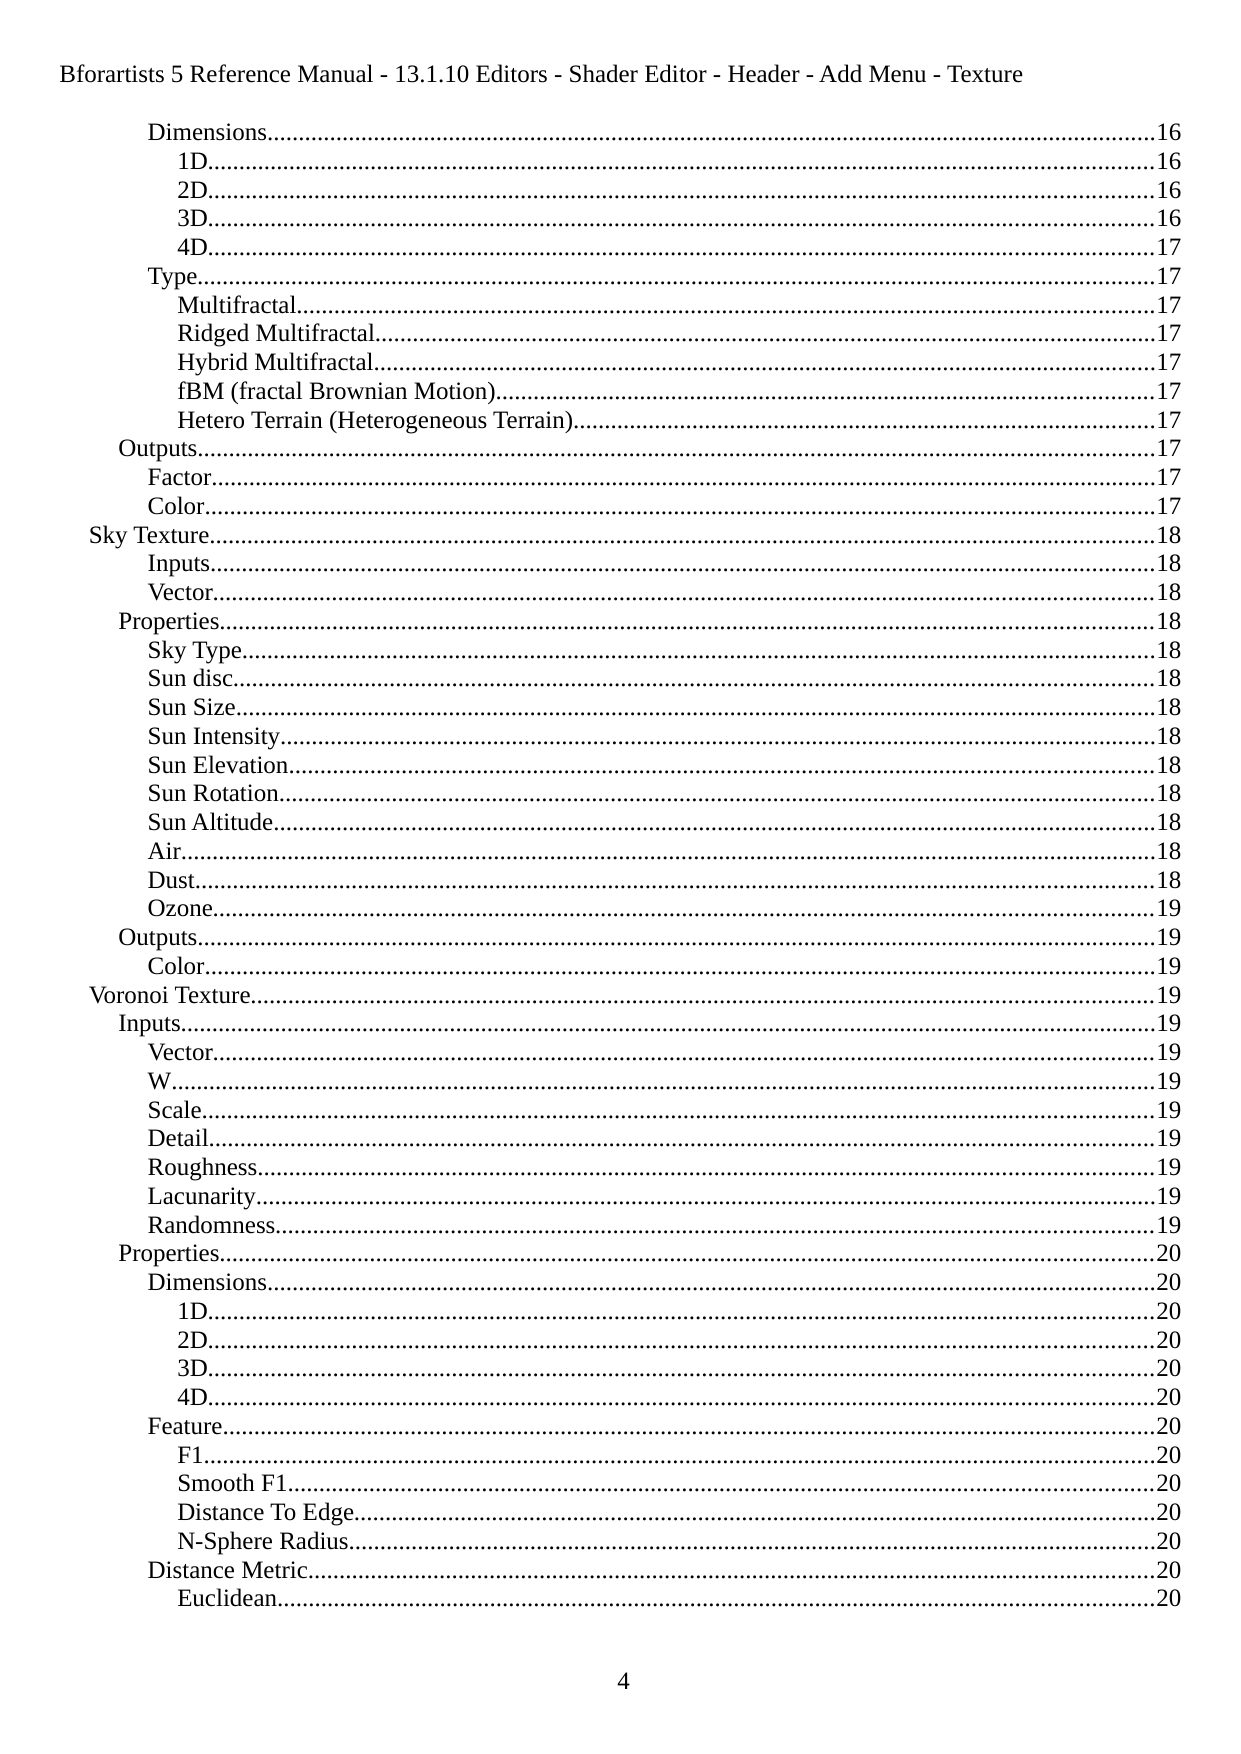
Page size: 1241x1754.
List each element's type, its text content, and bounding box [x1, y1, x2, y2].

text Color 17 [147, 491, 1181, 520]
text Sun Rotation 18 [147, 778, 1181, 807]
text Roughness 19 [147, 1152, 1181, 1181]
text F1 20 [177, 1440, 1181, 1468]
text Dust 18 [147, 865, 1181, 893]
text 2D 16 [177, 175, 1181, 203]
text Dimensions 20 [147, 1267, 1181, 1296]
text N-Sphere Radius 20 [177, 1526, 1181, 1555]
text Outputs 17 [118, 433, 1181, 462]
text fBM (fractal Brownian Motion) 17 [177, 376, 1181, 405]
text Outputs 19 [118, 922, 1181, 951]
text Euclidean 20 [177, 1583, 1181, 1612]
text 3D 16 [177, 203, 1181, 232]
text Ozone 19 [147, 893, 1181, 922]
text Sky Texture 18 [88, 520, 1181, 548]
text Sun Altitude 18 [147, 807, 1181, 836]
text Sun Size 18 [147, 692, 1181, 721]
text Multifractal 17 [177, 290, 1181, 318]
text Properties 20 [118, 1238, 1181, 1267]
text Hybrid Multifractal 17 [177, 347, 1181, 376]
text Sky Type 18 [147, 635, 1181, 663]
text Randomness 19 [147, 1210, 1181, 1238]
text Factor 17 [147, 462, 1181, 491]
text Sun disc 18 [147, 663, 1181, 692]
text 3D 20 [177, 1353, 1181, 1382]
text Detail 19 [147, 1123, 1181, 1152]
text 2D 20 [177, 1325, 1181, 1353]
text Feature 20 [147, 1411, 1181, 1440]
text Scale 19 [147, 1095, 1181, 1123]
text Vector 19 [147, 1037, 1181, 1066]
text Distance To Edge 20 [177, 1497, 1181, 1526]
text Distance Metric 20 [147, 1555, 1181, 1583]
text Voronoi Texture 19 [88, 980, 1181, 1008]
text Inputs 18 [147, 548, 1181, 577]
text Ridged Multifractal 17 [177, 318, 1181, 347]
text 4D 17 [177, 232, 1181, 261]
text 1D 16 [177, 146, 1181, 175]
text Dimensions 16 [147, 117, 1181, 146]
text Sun Intensity 18 [147, 721, 1181, 750]
text Vector 18 [147, 577, 1181, 606]
text Inputs 19 [118, 1008, 1181, 1037]
text Lacunarity 19 [147, 1181, 1181, 1210]
text 1D 20 [177, 1296, 1181, 1325]
text Air 18 [147, 836, 1181, 865]
text W 19 [147, 1066, 1181, 1095]
text Color 19 [147, 951, 1181, 980]
text Sun Elevation 18 [147, 750, 1181, 778]
text Type 17 [147, 261, 1181, 290]
text Smooth F1 20 [177, 1468, 1181, 1497]
text Properties 18 [118, 606, 1181, 635]
text 4D 20 [177, 1382, 1181, 1411]
text Hetero Terrain (Heterogeneous Terrain) 17 [177, 405, 1181, 433]
